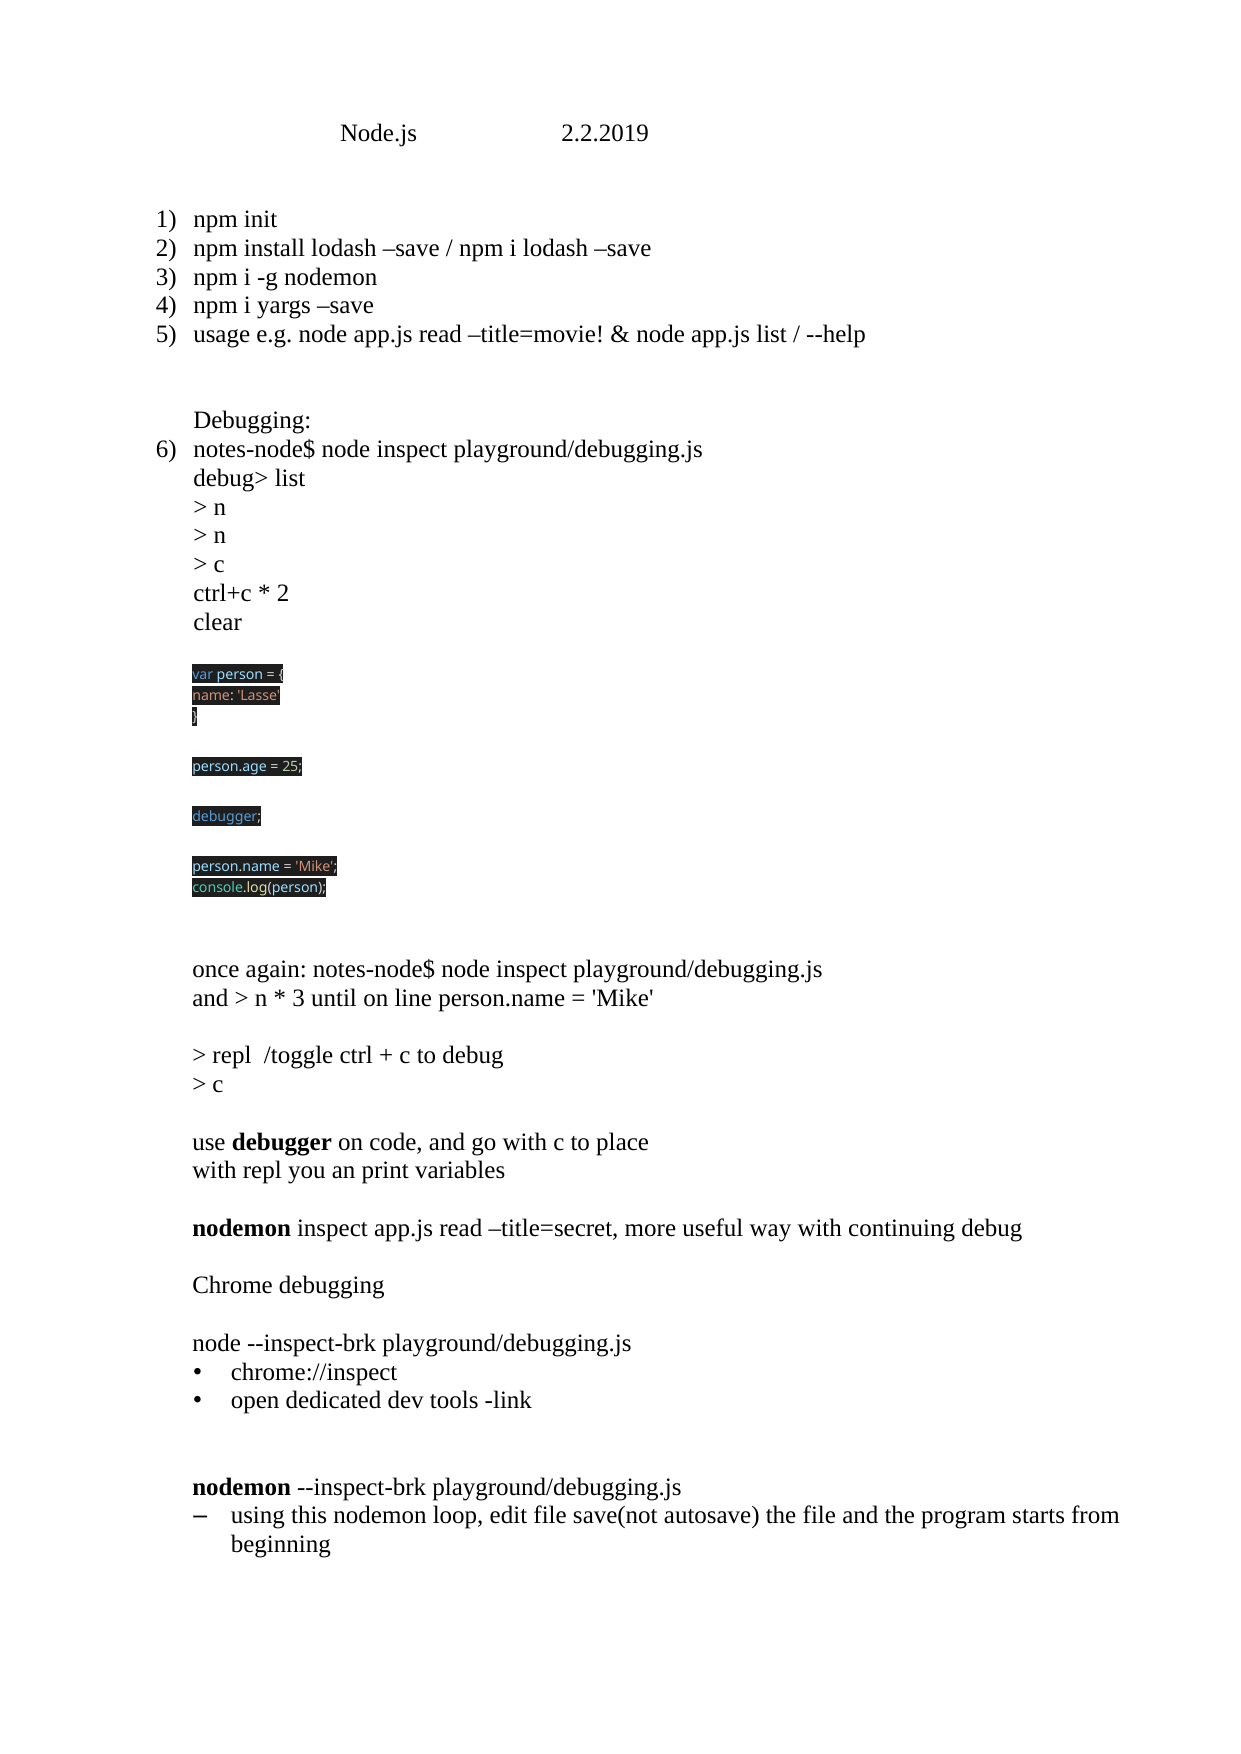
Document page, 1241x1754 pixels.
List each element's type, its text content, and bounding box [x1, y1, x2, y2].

text Chrome debugging [118, 1270, 1122, 1299]
list > n [156, 521, 1122, 549]
text person.age = 25; [192, 754, 1122, 776]
list open dedicated dev tools -link [193, 1385, 1122, 1414]
list notes-node$ node inspect playground/debugging.js [156, 434, 1122, 463]
list > n [156, 492, 1122, 521]
text } [192, 705, 1122, 726]
text person.name = 'Mike'; [192, 854, 1122, 876]
list > c [156, 549, 1122, 578]
list npm install lodash –save / npm i lodash –save [156, 233, 1122, 262]
list debug> list [156, 463, 1122, 492]
list clear [156, 607, 1122, 636]
list usage e.g. node app.js read –title=movie! & node app.js list / --help [156, 319, 1122, 348]
text name: 'Lasse' [192, 683, 1122, 705]
list ctrl+c * 2 [156, 578, 1122, 607]
text console.log(person); [192, 876, 1122, 897]
text > c [118, 1069, 1122, 1098]
text node --inspect-brk playground/debugging.js [118, 1328, 1122, 1357]
list using this nodemon loop, edit file save(not autosave) the file and the program starts from beginning [193, 1500, 1122, 1558]
text use debugger on code, and go with c to place [118, 1127, 1122, 1155]
text var person = { [192, 664, 1122, 683]
text and > n * 3 until on line person.name = 'Mike' [118, 983, 1122, 1012]
text once again: notes-node$ node inspect playground/debugging.js [118, 954, 1122, 983]
list npm i -g nodemon [156, 262, 1122, 291]
text debugger; [192, 804, 1122, 826]
text nodemon --inspect-brk playground/debugging.js [118, 1472, 1122, 1500]
list npm init [156, 204, 1122, 233]
text > repl /toggle ctrl + c to debug [118, 1040, 1122, 1069]
list chrome://inspect [193, 1357, 1122, 1385]
text nodemon inspect app.js read –title=secret, more useful way with continuing debug [118, 1213, 1122, 1242]
text Node.js 2.2.2019 [118, 118, 1122, 147]
text with repl you an print variables [118, 1155, 1122, 1184]
list npm i yargs –save [156, 291, 1122, 319]
list Debugging: [156, 406, 1122, 434]
